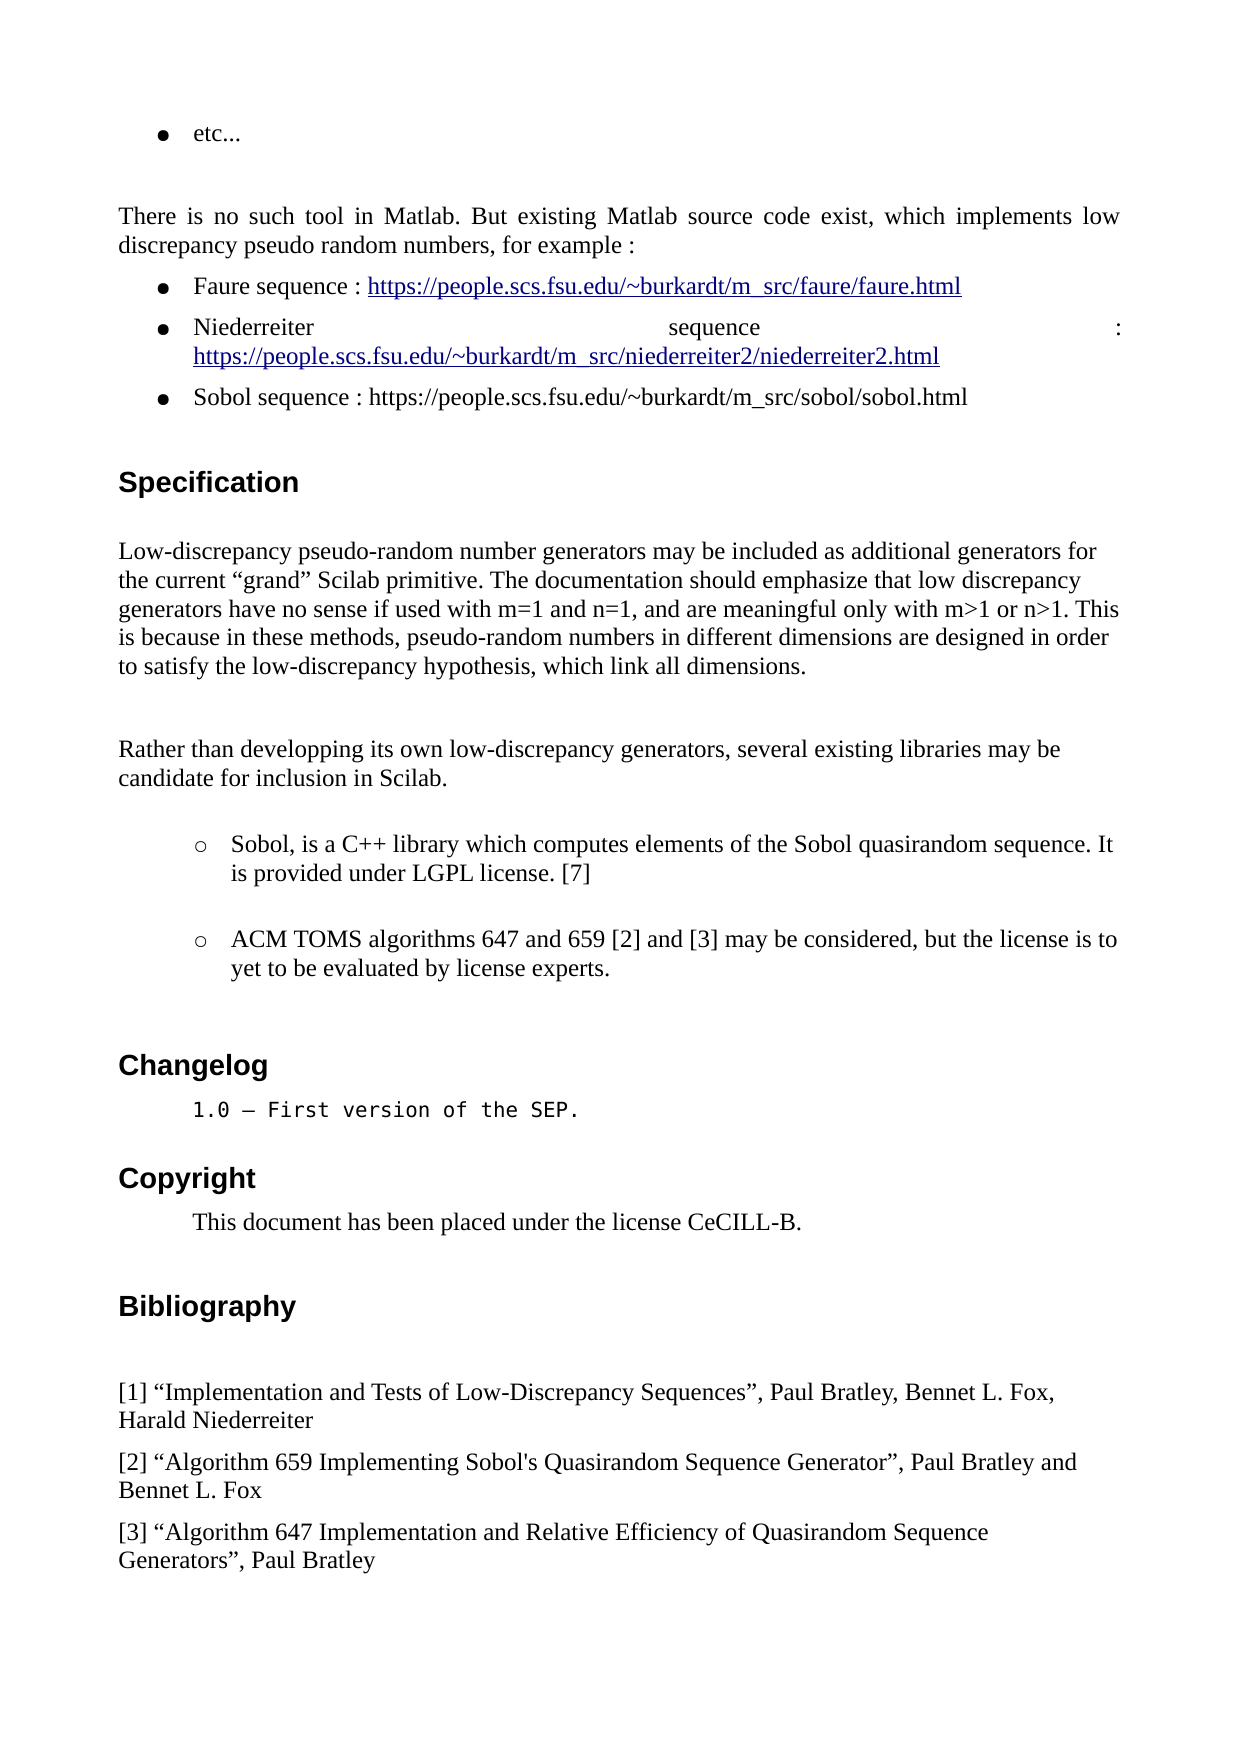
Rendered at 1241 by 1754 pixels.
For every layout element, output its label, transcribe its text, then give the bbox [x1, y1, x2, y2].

text 1.0 – First version of the SEP. [118, 1094, 1122, 1123]
list Niederreiter sequence : https://people.scs.fsu.edu/~burkardt/m_src/niederreiter2/niederreiter2.html [156, 312, 1122, 370]
text Specification [118, 465, 1122, 499]
text This document has been placed under the license CeCILL-B. [118, 1207, 1122, 1235]
subtitle Changelog [118, 1048, 1122, 1082]
list Faure sequence : https://people.scs.fsu.edu/~burkardt/m_src/faure/faure.html [156, 271, 1122, 300]
text [3] “Algorithm 647 Implementation and Relative Efficiency of Quasirandom Sequence Generators”, Paul Bratley [118, 1517, 1122, 1574]
subtitle ACM TOMS algorithms 647 and 659 [2] and [3] may be considered, but the license is to yet to be evaluated by license experts. [193, 924, 1122, 982]
text Rather than developping its own low-discrepancy generators, several existing libraries may be candidate for inclusion in Scilab. [118, 734, 1122, 792]
list etc... [156, 118, 1122, 147]
subtitle Copyright [118, 1161, 1122, 1194]
subtitle Low-discrepancy pseudo-random number generators may be included as additional generators for the current “grand” Scilab primitive. The documentation should emphasize that low discrepancy generators have no sense if used with m=1 and n=1, and are meaningful only with m>1 or n>1. This is because in these methods, pseudo-random numbers in different dimensions are designed in order to satisfy the low-discrepancy hypothesis, which link all dimensions. [118, 536, 1122, 680]
text [2] “Algorithm 659 Implementing Sobol's Quasirandom Sequence Generator”, Paul Bratley and Bennet L. Fox [118, 1447, 1122, 1504]
text [1] “Implementation and Tests of Low-Discrepancy Sequences”, Paul Bratley, Bennet L. Fox, Harald Niederreiter [118, 1377, 1122, 1434]
subtitle Sobol, is a C++ library which computes elements of the Sobol quasirandom sequence. It is provided under LGPL license. [7] [193, 829, 1122, 887]
list Sobol sequence : https://people.scs.fsu.edu/~burkardt/m_src/sobol/sobol.html [156, 382, 1122, 411]
text There is no such tool in Matlab. But existing Matlab source code exist, which implements low discrepancy pseudo random numbers, for example : [118, 201, 1122, 258]
subtitle Bibliography [118, 1289, 1122, 1323]
